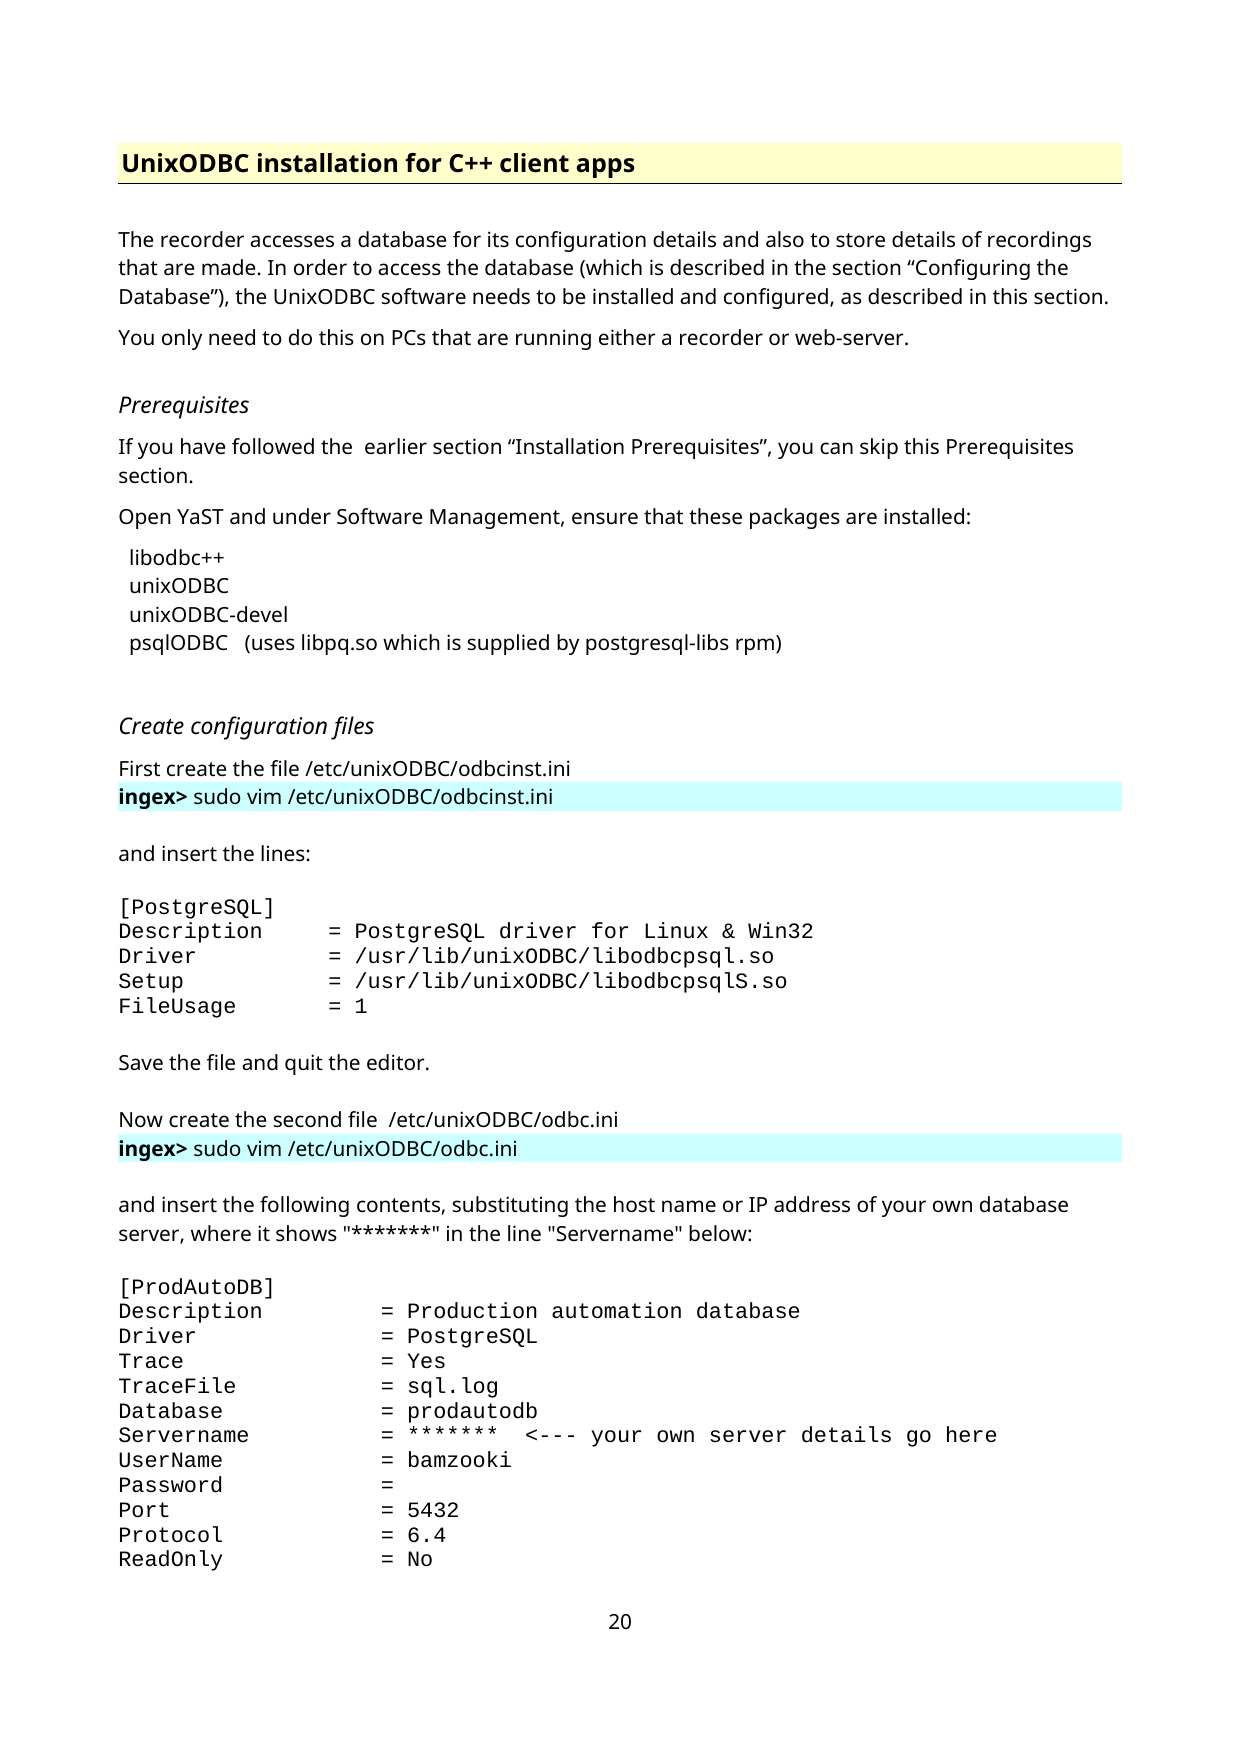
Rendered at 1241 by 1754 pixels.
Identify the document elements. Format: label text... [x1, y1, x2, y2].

text If you have followed the earlier section “Installation Prerequisites”, you can skip this Prerequisites section. [118, 432, 1122, 489]
text ReadOnly = No [118, 1548, 1122, 1573]
text libodbc++ [118, 543, 1122, 571]
text Setup = /usr/lib/unixODBC/libodbcpsqlS.so [118, 970, 1122, 995]
text The recorder accesses a database for its configuration details and also to store details of recordings that are made. In order to access the database (which is described in the section “Configuring the Database”), the UnixODBC software needs to be installed and configured, as described in this section. [118, 225, 1122, 310]
text and insert the lines: [118, 839, 1122, 867]
text and insert the following contents, substituting the host name or IP address of your own database server, where it shows "*******" in the line "Servername" below: [118, 1191, 1122, 1247]
text unixODBC-devel [118, 600, 1122, 628]
text Save the file and quit the editor. [118, 1048, 1122, 1077]
text First create the file /etc/unixODBC/odbcinst.ini [118, 754, 1122, 782]
text Description = Production automation database [118, 1301, 1122, 1325]
text Now create the second file /etc/unixODBC/odbc.ini [118, 1105, 1122, 1134]
subtitle Create configuration files [118, 710, 1122, 741]
text Database = prodautodb [118, 1400, 1122, 1424]
text psqlODBC (uses libpq.so which is supplied by postgresql-libs rpm) [118, 628, 1122, 657]
text [PostgreSQL] [118, 896, 1122, 921]
text Driver = PostgreSQL [118, 1325, 1122, 1350]
subtitle UnixODBC installation for C++ client apps [118, 143, 1122, 183]
text ingex> sudo vim /etc/unixODBC/odbc.ini [118, 1134, 1122, 1162]
text Driver = /usr/lib/unixODBC/libodbcpsql.so [118, 946, 1122, 970]
text unixODBC [118, 571, 1122, 600]
text Password = [118, 1474, 1122, 1499]
text TraceFile = sql.log [118, 1375, 1122, 1400]
text Port = 5432 [118, 1499, 1122, 1524]
text Protocol = 6.4 [118, 1524, 1122, 1548]
subtitle Prerequisites [118, 389, 1122, 420]
text Open YaST and under Software Management, ensure that these packages are installed: [118, 502, 1122, 530]
text You only need to do this on PCs that are running either a recorder or web-server. [118, 323, 1122, 351]
text [ProdAutoDB] [118, 1276, 1122, 1301]
text Description = PostgreSQL driver for Linux & Win32 [118, 921, 1122, 946]
text Trace = Yes [118, 1350, 1122, 1375]
text ingex> sudo vim /etc/unixODBC/odbcinst.ini [118, 782, 1122, 811]
text UserName = bamzooki [118, 1449, 1122, 1474]
text FileUsage = 1 [118, 995, 1122, 1020]
text Servername = ******* <--- your own server details go here [118, 1424, 1122, 1449]
